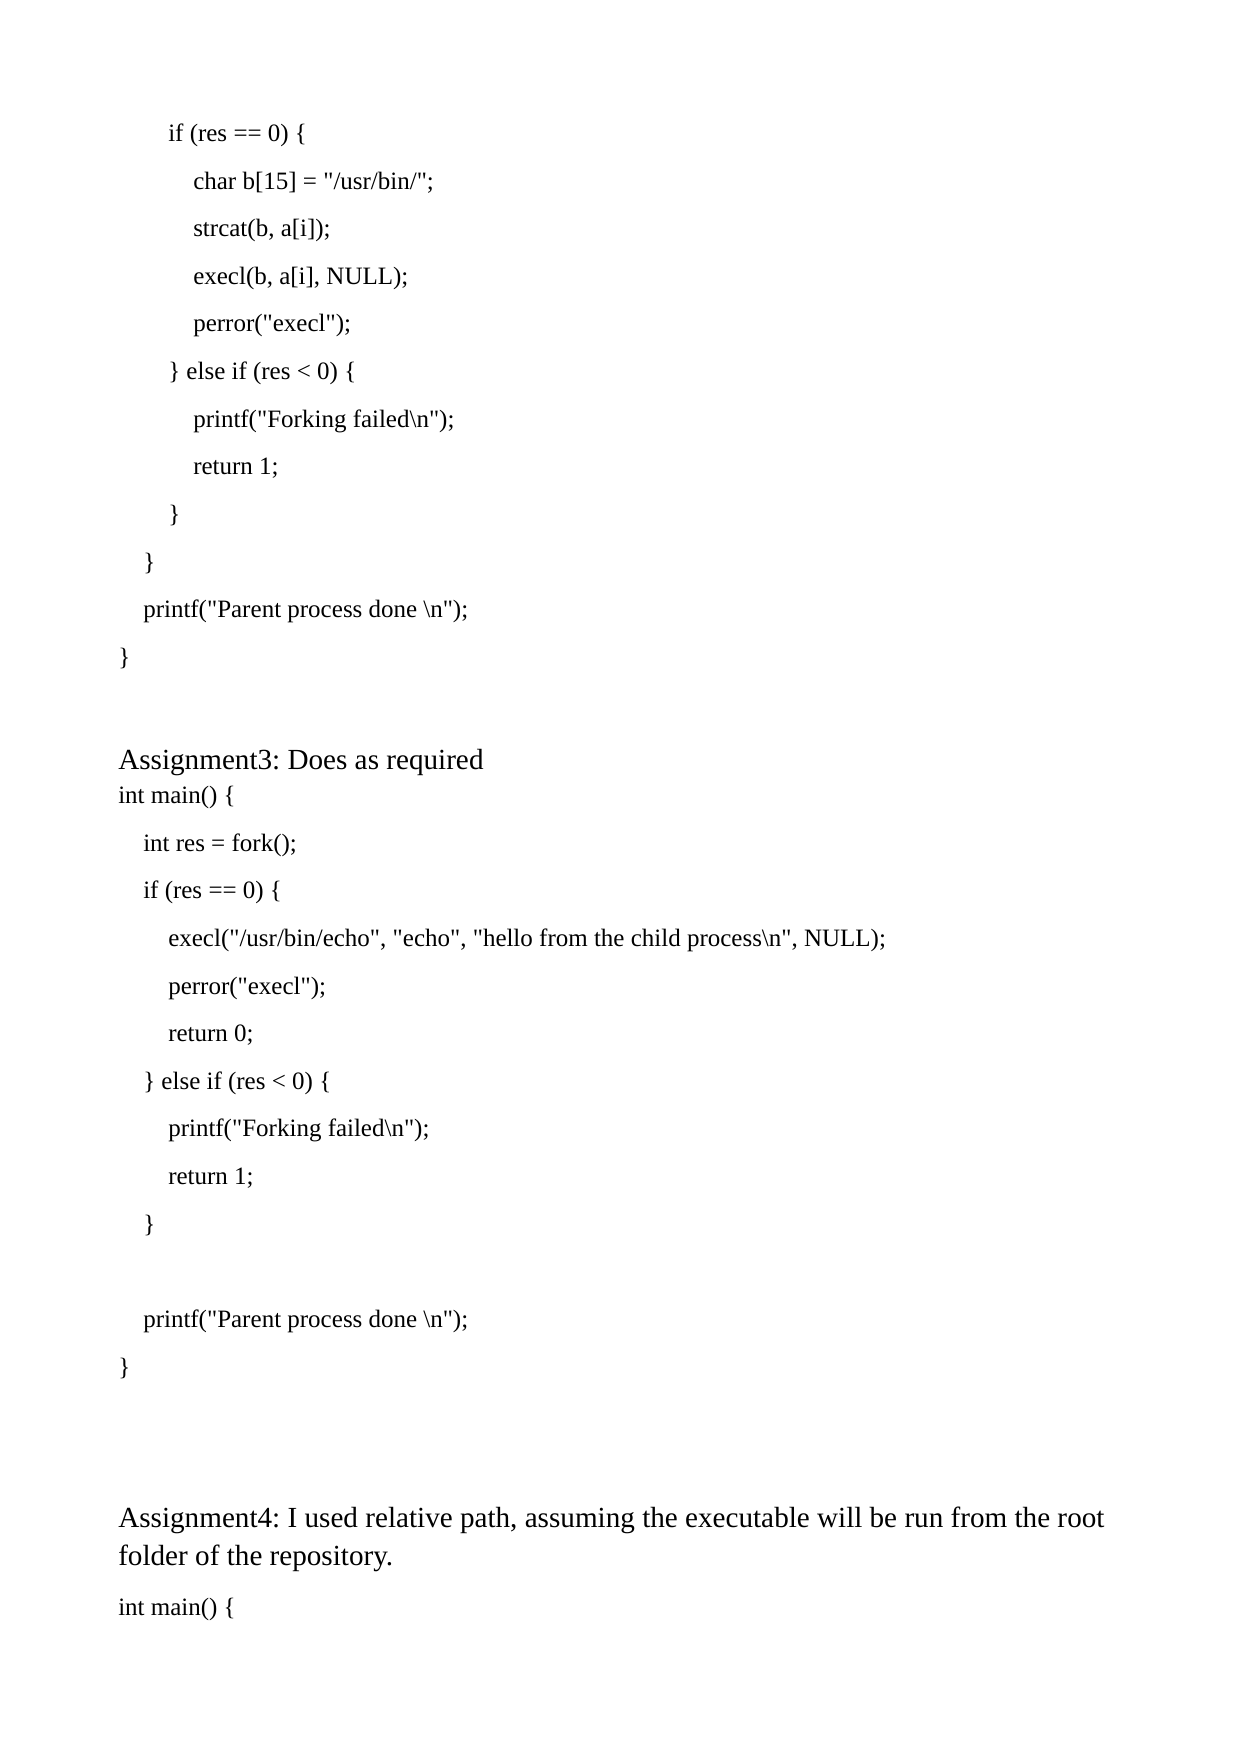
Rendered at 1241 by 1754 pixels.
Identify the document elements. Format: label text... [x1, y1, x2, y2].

text } [118, 547, 1122, 575]
text Assignment3: Does as required int main() { [118, 742, 1122, 809]
text printf("Parent process done \n"); [118, 1304, 1122, 1333]
text if (res == 0) { [118, 118, 1122, 147]
text Assignment4: I used relative path, assuming the executable will be run from the root folder of the repository. [118, 1500, 1122, 1572]
text printf("Forking failed\n"); [118, 404, 1122, 432]
text } else if (res < 0) { [118, 1066, 1122, 1095]
text } [118, 642, 1122, 671]
text char b[15] = "/usr/bin/"; [118, 166, 1122, 194]
text } [118, 1209, 1122, 1237]
text return 1; [118, 1161, 1122, 1190]
text printf("Forking failed\n"); [118, 1113, 1122, 1142]
text perror("execl"); [118, 971, 1122, 999]
text int res = fork(); [118, 828, 1122, 857]
text } [118, 499, 1122, 528]
text execl(b, a[i], NULL); [118, 261, 1122, 290]
text printf("Parent process done \n"); [118, 594, 1122, 623]
text int main() { [118, 1592, 1122, 1620]
text } [118, 1352, 1122, 1380]
text perror("execl"); [118, 308, 1122, 337]
text } else if (res < 0) { [118, 356, 1122, 385]
text execl("/usr/bin/echo", "echo", "hello from the child process\n", NULL); [118, 923, 1122, 952]
text return 0; [118, 1018, 1122, 1047]
text strcat(b, a[i]); [118, 213, 1122, 242]
text return 1; [118, 451, 1122, 480]
text if (res == 0) { [118, 876, 1122, 904]
